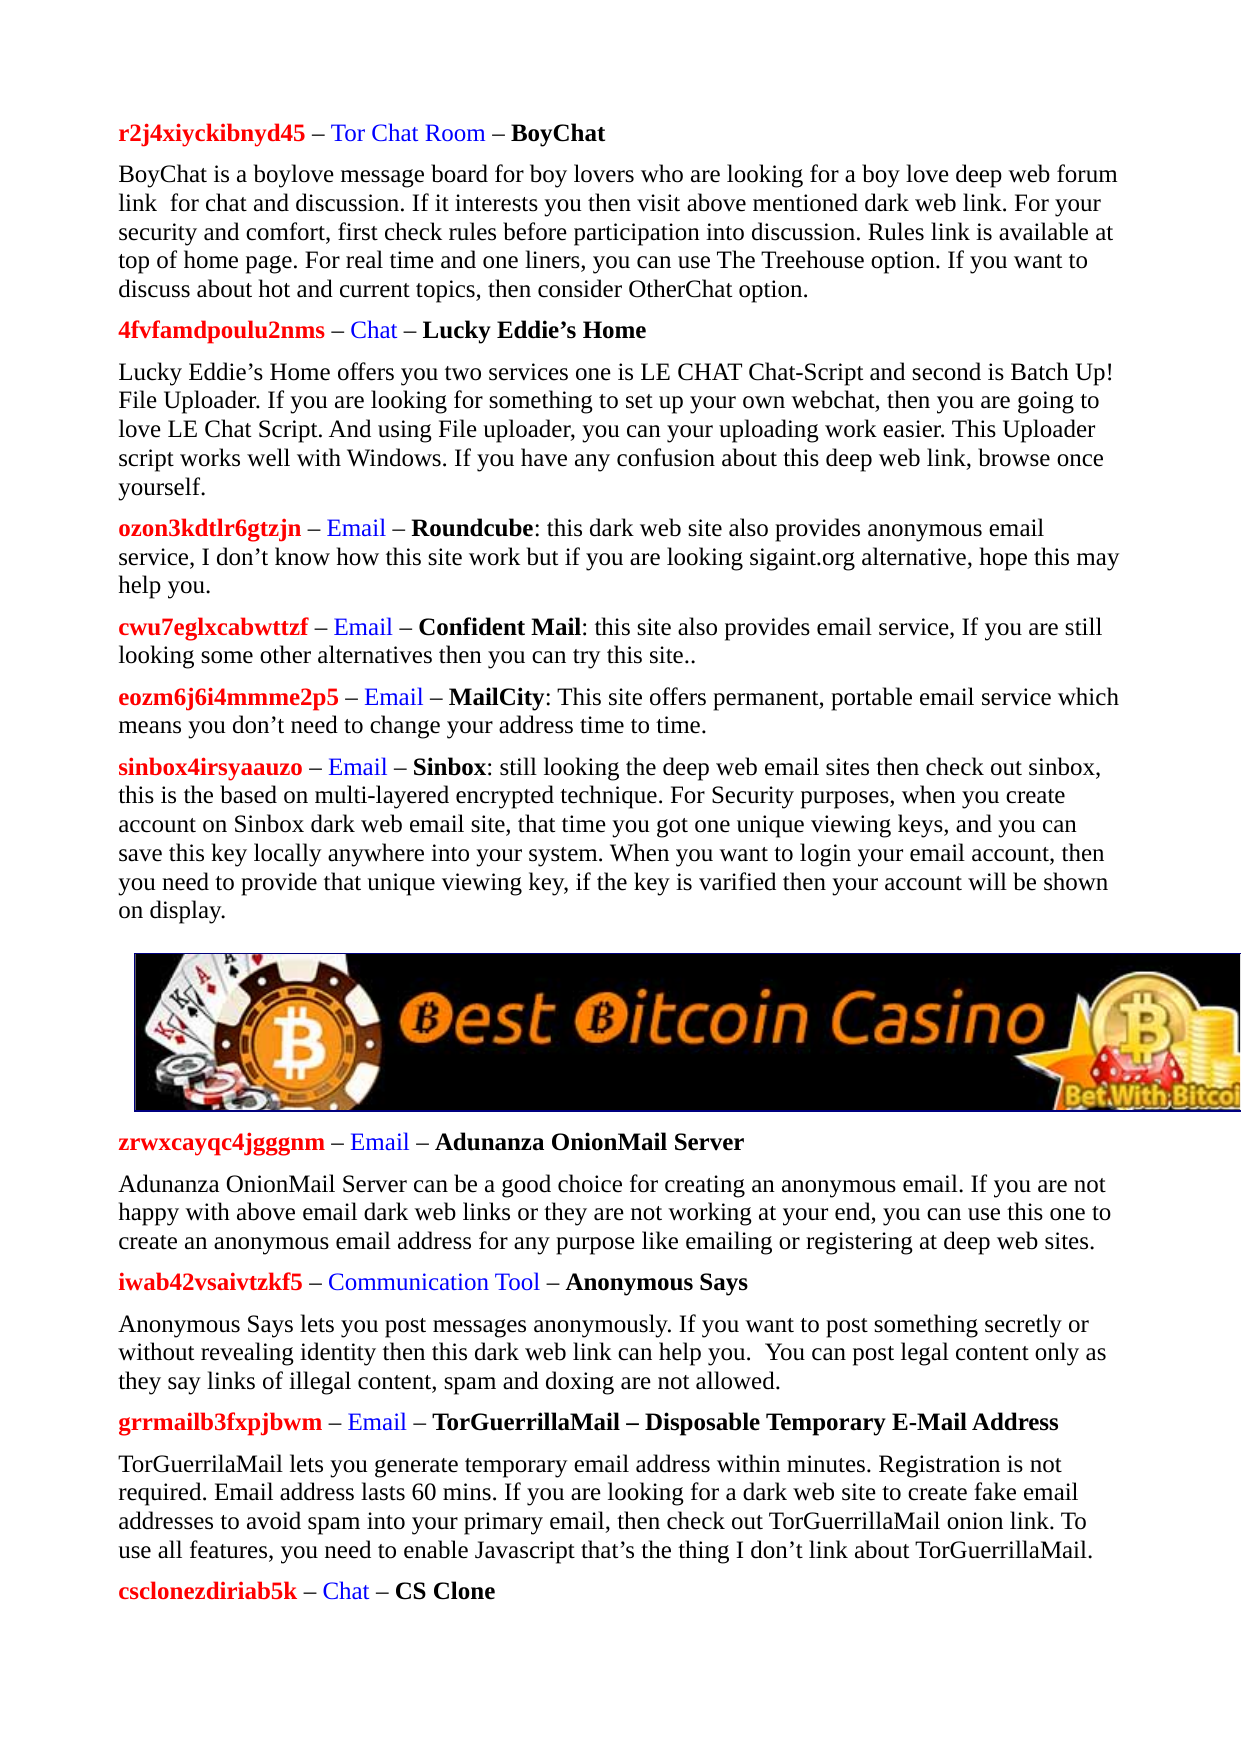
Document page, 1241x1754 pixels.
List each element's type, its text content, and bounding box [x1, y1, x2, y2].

text ozon3kdtlr6gtzjn – Email – Roundcube: this dark web site also provides anonymous email service, I don’t know how this site work but if you are looking sigaint.org alternative, hope this may help you. [118, 513, 1122, 599]
text 4fvfamdpoulu2nms – Chat – Lucky Eddie’s Home [118, 316, 1122, 344]
text grrmailb3fxpjbwm – Email – TorGuerrillaMail – Disposable Temporary E-Mail Address [118, 1407, 1122, 1436]
text TorGuerrilaMail lets you generate temporary email address within minutes. Registration is not required. Email address lasts 60 mins. If you are looking for a dark web site to create fake email addresses to avoid spam into your primary email, then check out TorGuerrillaMail onion link. To use all features, you need to enable Javascript that’s the thing I don’t link about TorGuerrillaMail. [118, 1449, 1122, 1564]
text csclonezdiriab5k – Chat – CS Clone [118, 1576, 1122, 1605]
text Anonymous Says lets you post messages anonymously. If you want to post something secretly or without revealing identity then this dark web link can help you. You can post legal content only as they say links of illegal content, spam and doxing are not allowed. [118, 1309, 1122, 1395]
text Lucky Eddie’s Home offers you two services one is LE CHAT Chat-Script and second is Batch Up! File Uploader. If you are looking for something to set up your own webchat, then you are going to love LE Chat Script. And using File uploader, you can your uploading work easier. This Uploader script works well with Windows. If you have any confusion about this deep web link, browse once yourself. [118, 357, 1122, 501]
text cwu7eglxcabwttzf – Email – Confident Mail: this site also provides email service, If you are still looking some other alternatives then you can try this site.. [118, 612, 1122, 669]
text eozm6j6i4mmme2p5 – Email – MailCity: This site offers permanent, portable email service which means you don’t need to change your address time to time. [118, 682, 1122, 739]
text sinbox4irsyaauzo – Email – Sinbox: still looking the deep web email sites then check out sinbox, this is the based on multi-layered encrypted technique. For Security purposes, when you create account on Sinbox dark web email site, that time you got one unique viewing keys, and you can save this key locally anywhere into your system. When you want to login your email account, then you need to provide that unique viewing key, if the key is varified then your account will be shown on display. [118, 752, 1122, 924]
picture [135, 954, 1241, 1110]
text zrwxcayqc4jgggnm – Email – Adunanza OnionMail Server [118, 1127, 1122, 1156]
text BoyChat is a boylove message board for boy lovers who are looking for a boy love deep web forum link for chat and discussion. If it interests you then visit above mentioned dark web link. For your security and comfort, first check rules before participation into discussion. Rules link is available at top of home page. For real time and one liners, you can use The Treehouse option. If you want to discuss about hot and current topics, then consider OtherChat option. [118, 159, 1122, 303]
text iwab42vsaivtzkf5 – Communication Tool – Anonymous Says [118, 1267, 1122, 1296]
text r2j4xiyckibnyd45 – Tor Chat Room – BoyChat [118, 118, 1122, 147]
text Adunanza OnionMail Server can be a good choice for creating an anonymous email. If you are not happy with above email dark web links or they are not working at your end, you can use this one to create an anonymous email address for any purpose like emailing or registering at deep web sites. [118, 1169, 1122, 1255]
